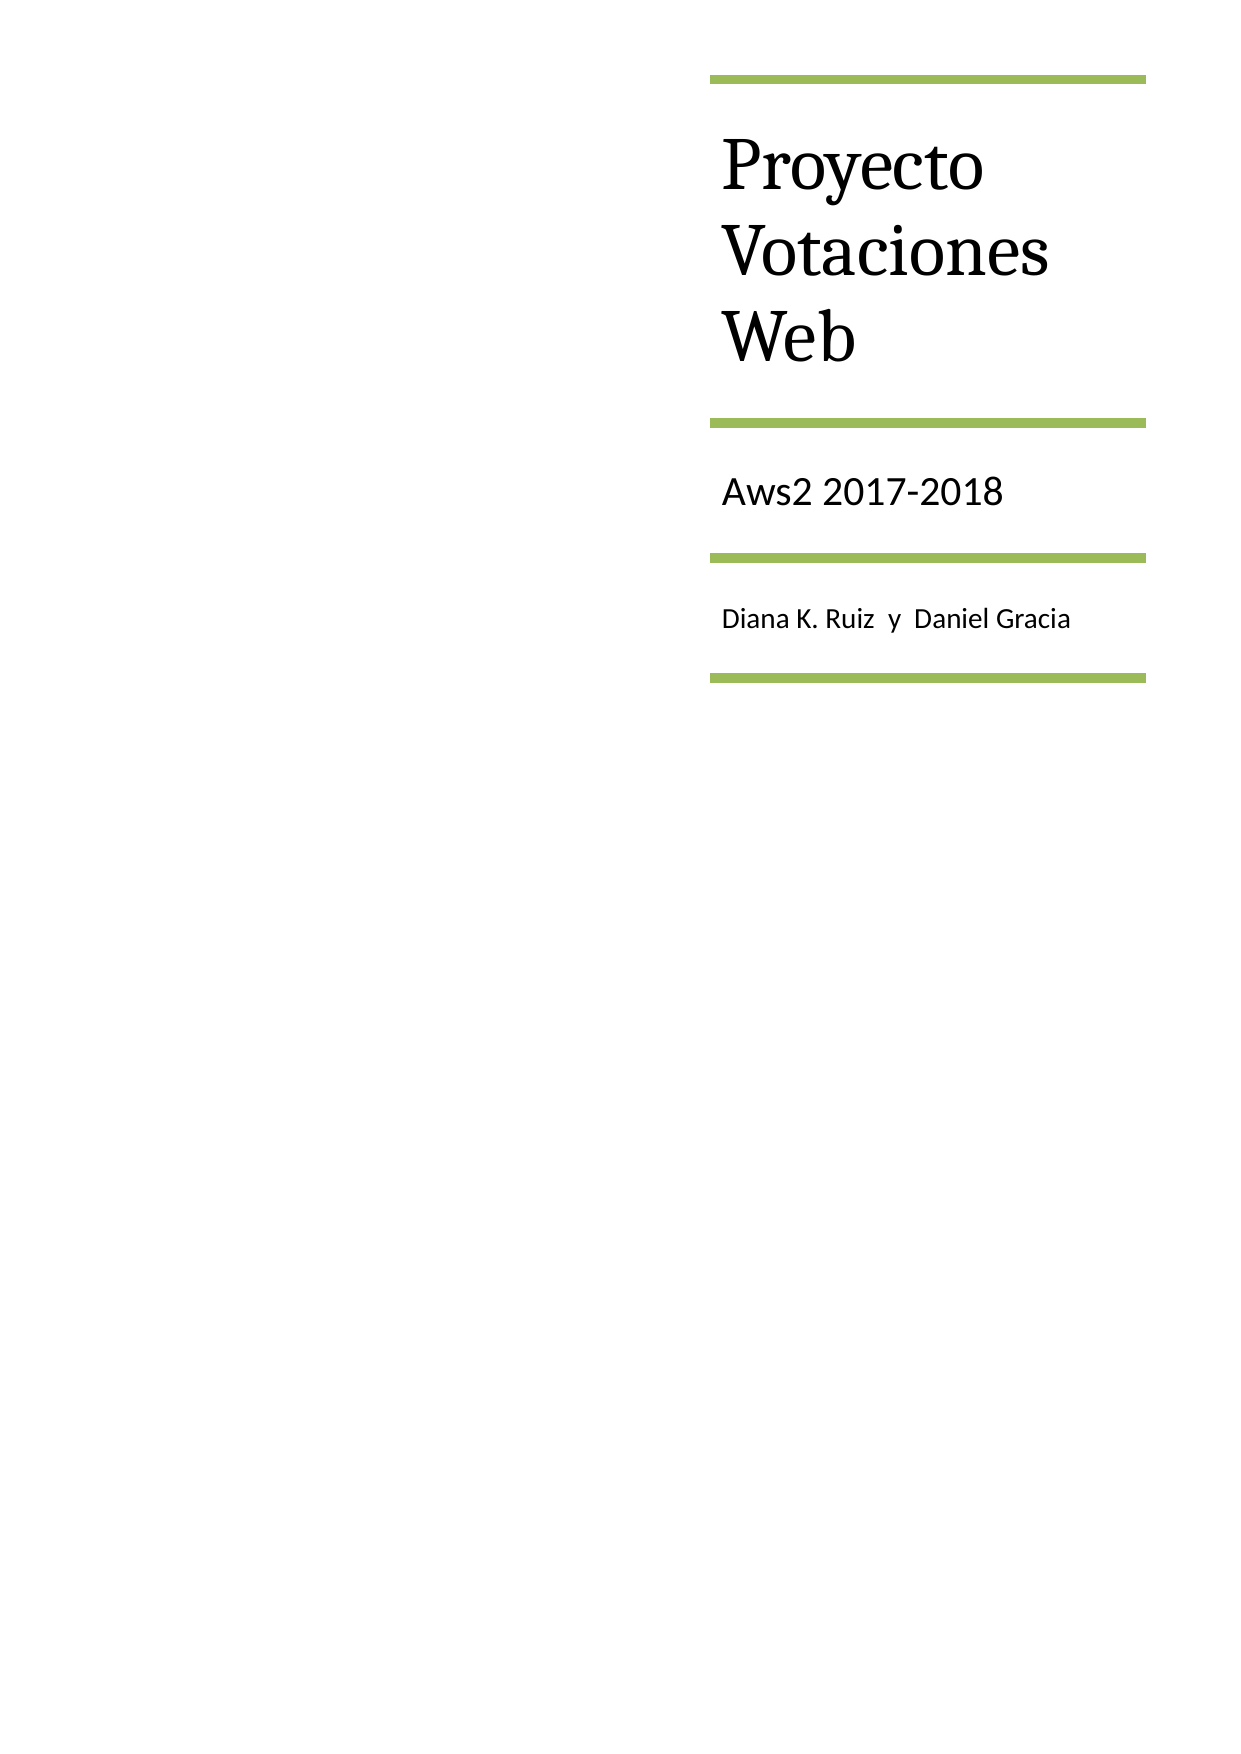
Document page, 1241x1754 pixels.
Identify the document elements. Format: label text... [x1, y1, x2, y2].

table_header Proyecto Votaciones Web [710, 84, 1146, 418]
table_cell Aws2 2017-2018 [710, 428, 1146, 553]
table_cell Diana K. Ruiz y Daniel Gracia [710, 563, 1146, 673]
